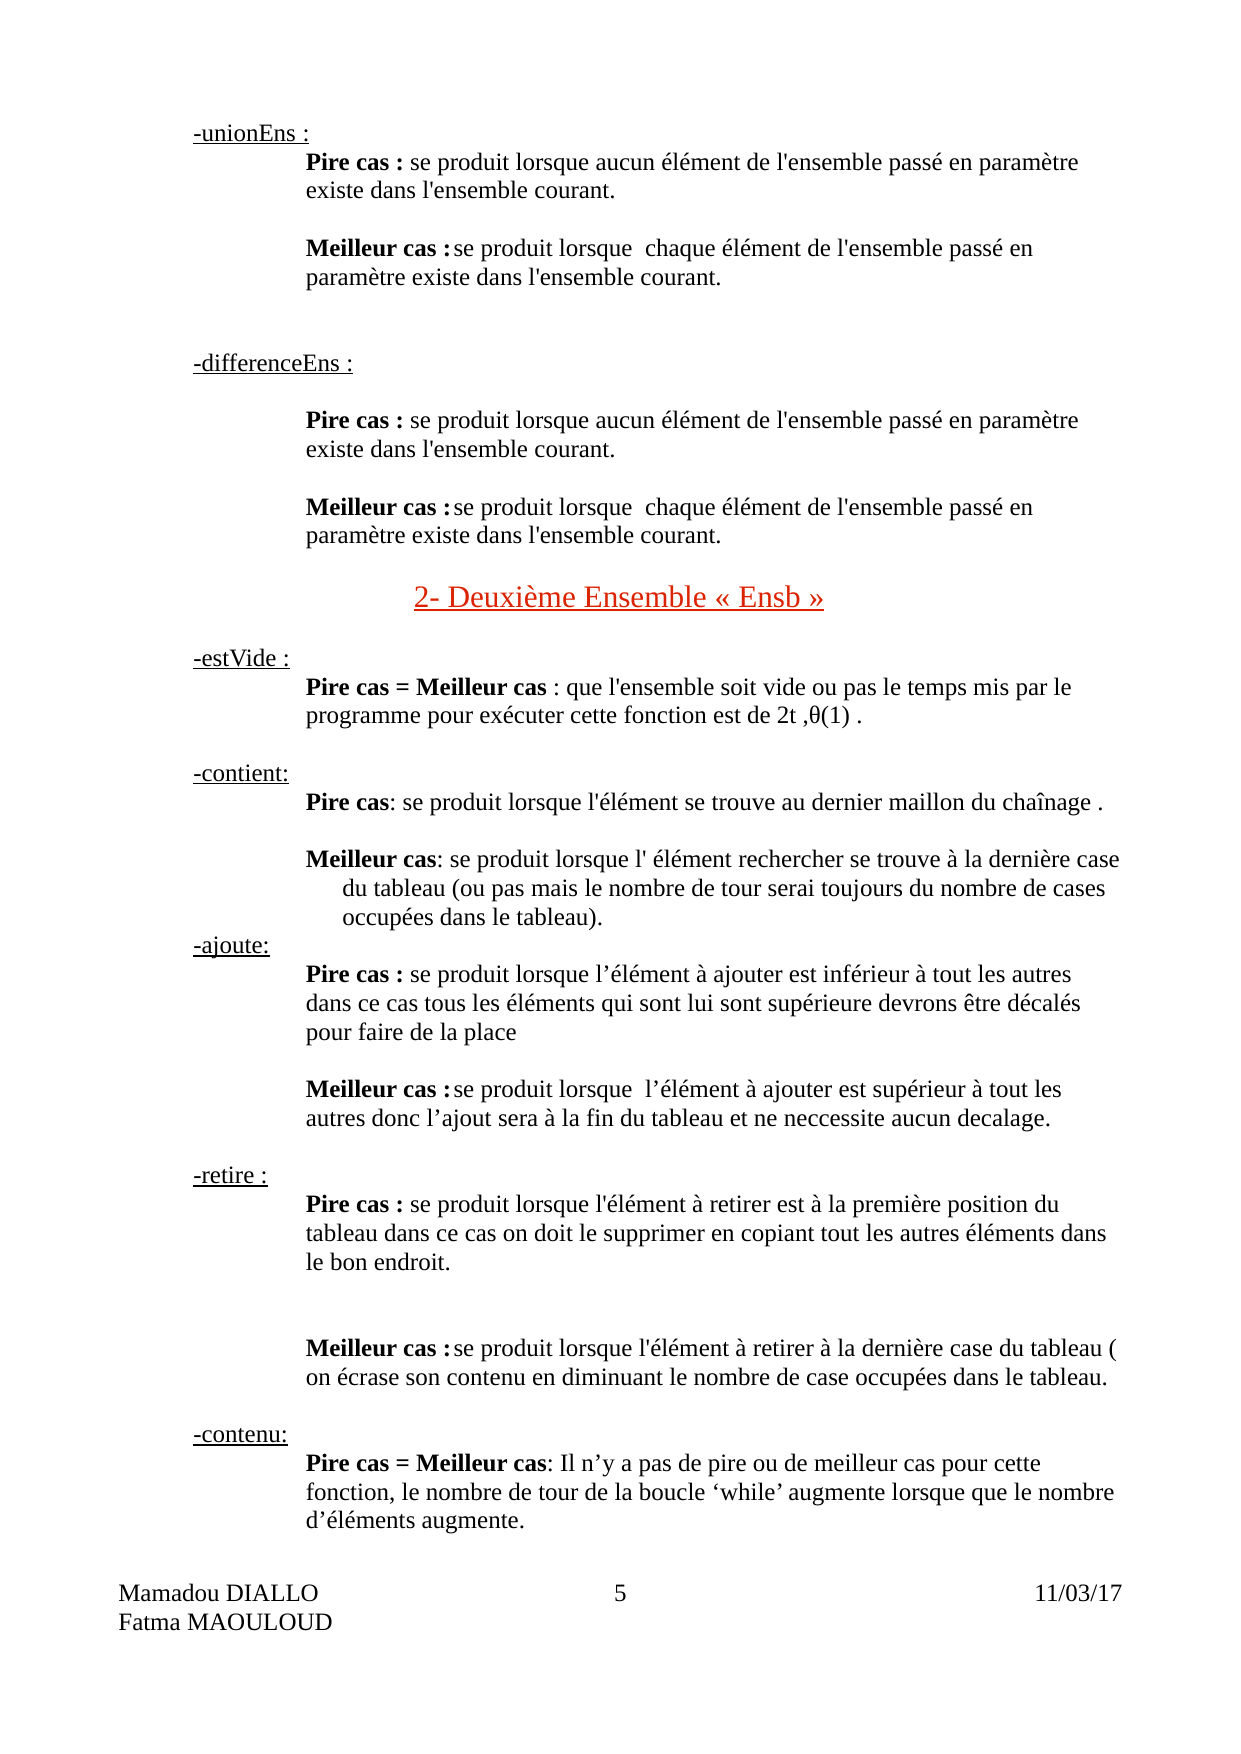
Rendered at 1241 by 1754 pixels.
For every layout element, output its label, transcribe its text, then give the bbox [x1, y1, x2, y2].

list Meilleur cas : se produit lorsque chaque élément de l'ensemble passé en paramètre existe dans l'ensemble courant. [268, 233, 1122, 291]
list Meilleur cas: se produit lorsque l' élément rechercher se trouve à la dernière case du tableau (ou pas mais le nombre de tour serai toujours du nombre de cases occupées dans le tableau). [231, 844, 1122, 930]
list Meilleur cas : se produit lorsque l’élément à ajouter est supérieur à tout les autres donc l’ajout sera à la fin du tableau et ne neccessite aucun decalage. [268, 1074, 1122, 1132]
list -ajoute: [156, 930, 1122, 959]
list -retire : [156, 1160, 1122, 1189]
list Pire cas = Meilleur cas: Il n’y a pas de pire ou de meilleur cas pour cette fonction, le nombre de tour de la boucle ‘while’ augmente lorsque que le nombre d’éléments augmente. [268, 1448, 1122, 1534]
list Pire cas : se produit lorsque aucun élément de l'ensemble passé en paramètre existe dans l'ensemble courant. [268, 406, 1122, 463]
list Pire cas: se produit lorsque l'élément se trouve au dernier maillon du chaînage . [231, 787, 1122, 815]
list -estVide : [156, 643, 1122, 672]
list Pire cas : se produit lorsque aucun élément de l'ensemble passé en paramètre existe dans l'ensemble courant. [268, 147, 1122, 204]
text 2- Deuxième Ensemble « Ensb » [118, 578, 1122, 614]
list Pire cas = Meilleur cas : que l'ensemble soit vide ou pas le temps mis par le programme pour exécuter cette fonction est de 2t ,θ(1) . [268, 672, 1122, 729]
list Meilleur cas : se produit lorsque l'élément à retirer à la dernière case du tableau ( on écrase son contenu en diminuant le nombre de case occupées dans le tableau. [268, 1333, 1122, 1390]
list Pire cas : se produit lorsque l'élément à retirer est à la première position du tableau dans ce cas on doit le supprimer en copiant tout les autres éléments dans le bon endroit. [268, 1189, 1122, 1275]
list -differenceEns : [156, 348, 1122, 377]
list Pire cas : se produit lorsque l’élément à ajouter est inférieur à tout les autres dans ce cas tous les éléments qui sont lui sont supérieure devrons être décalés pour faire de la place [268, 959, 1122, 1045]
list Meilleur cas : se produit lorsque chaque élément de l'ensemble passé en paramètre existe dans l'ensemble courant. [268, 492, 1122, 549]
list -contient: [156, 758, 1122, 787]
list -contenu: [156, 1419, 1122, 1448]
list -unionEns : [156, 118, 1122, 147]
